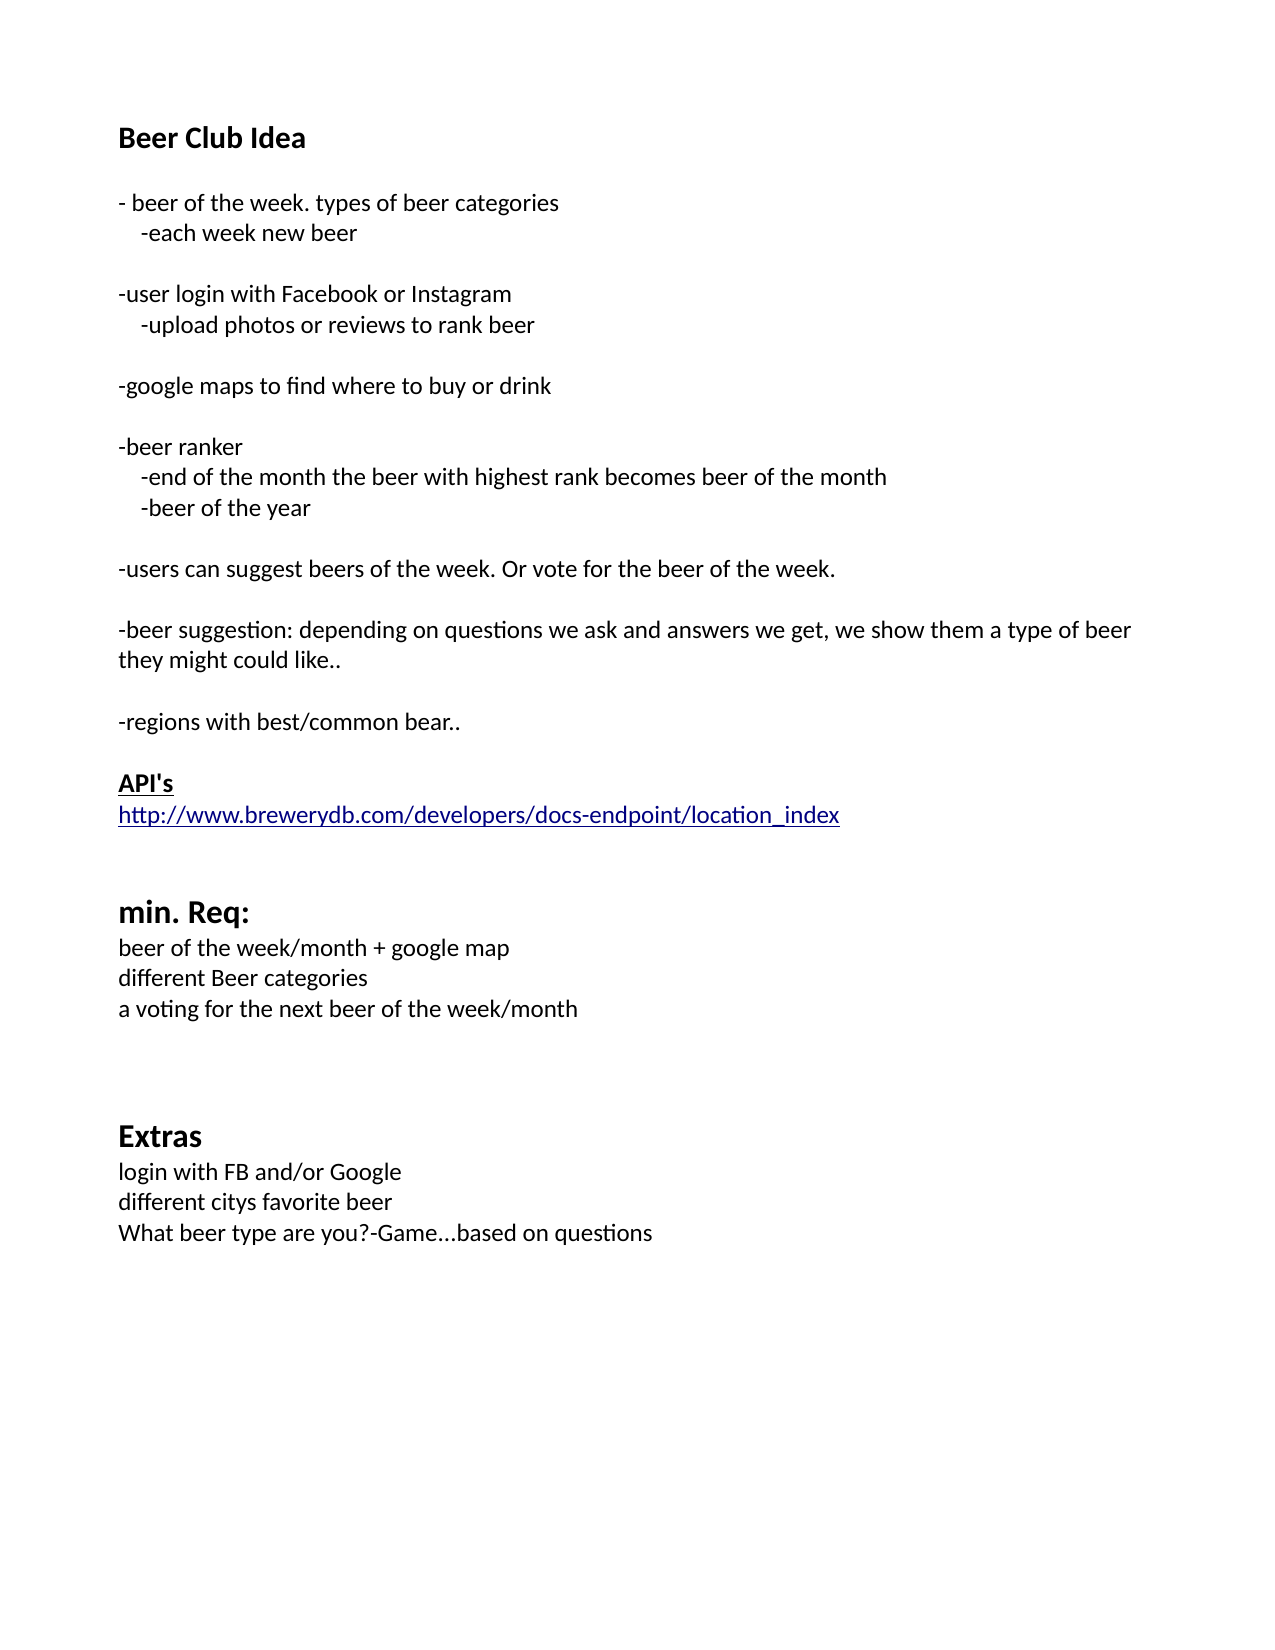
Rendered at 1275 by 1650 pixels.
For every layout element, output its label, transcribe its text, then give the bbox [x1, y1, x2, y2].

text login with FB and/or Google [118, 1156, 1157, 1186]
text API's [118, 767, 1157, 800]
text Extras [118, 1115, 1157, 1156]
text -beer suggestion: depending on questions we ask and answers we get, we show them a type of beer they might could like.. [118, 614, 1157, 675]
text min. Req: [118, 891, 1157, 932]
text a voting for the next beer of the week/month [118, 993, 1157, 1023]
text What beer type are you?-Game...based on questions [118, 1217, 1157, 1247]
text different Beer categories [118, 962, 1157, 993]
text Beer Club Idea - beer of the week. types of beer categories -each week new beer -user login with Facebook or Instagram -upload photos or reviews to rank beer -google maps to find where to buy or drink -beer ranker -end of the month the beer with highest rank becomes beer of the month -beer of the year -users can suggest beers of the week. Or vote for the beer of the week. [118, 118, 1157, 583]
text -regions with best/common bear.. [118, 706, 1157, 736]
text beer of the week/month + google map [118, 932, 1157, 962]
text http://www.brewerydb.com/developers/docs-endpoint/location_index [118, 800, 1157, 830]
text different citys favorite beer [118, 1186, 1157, 1217]
